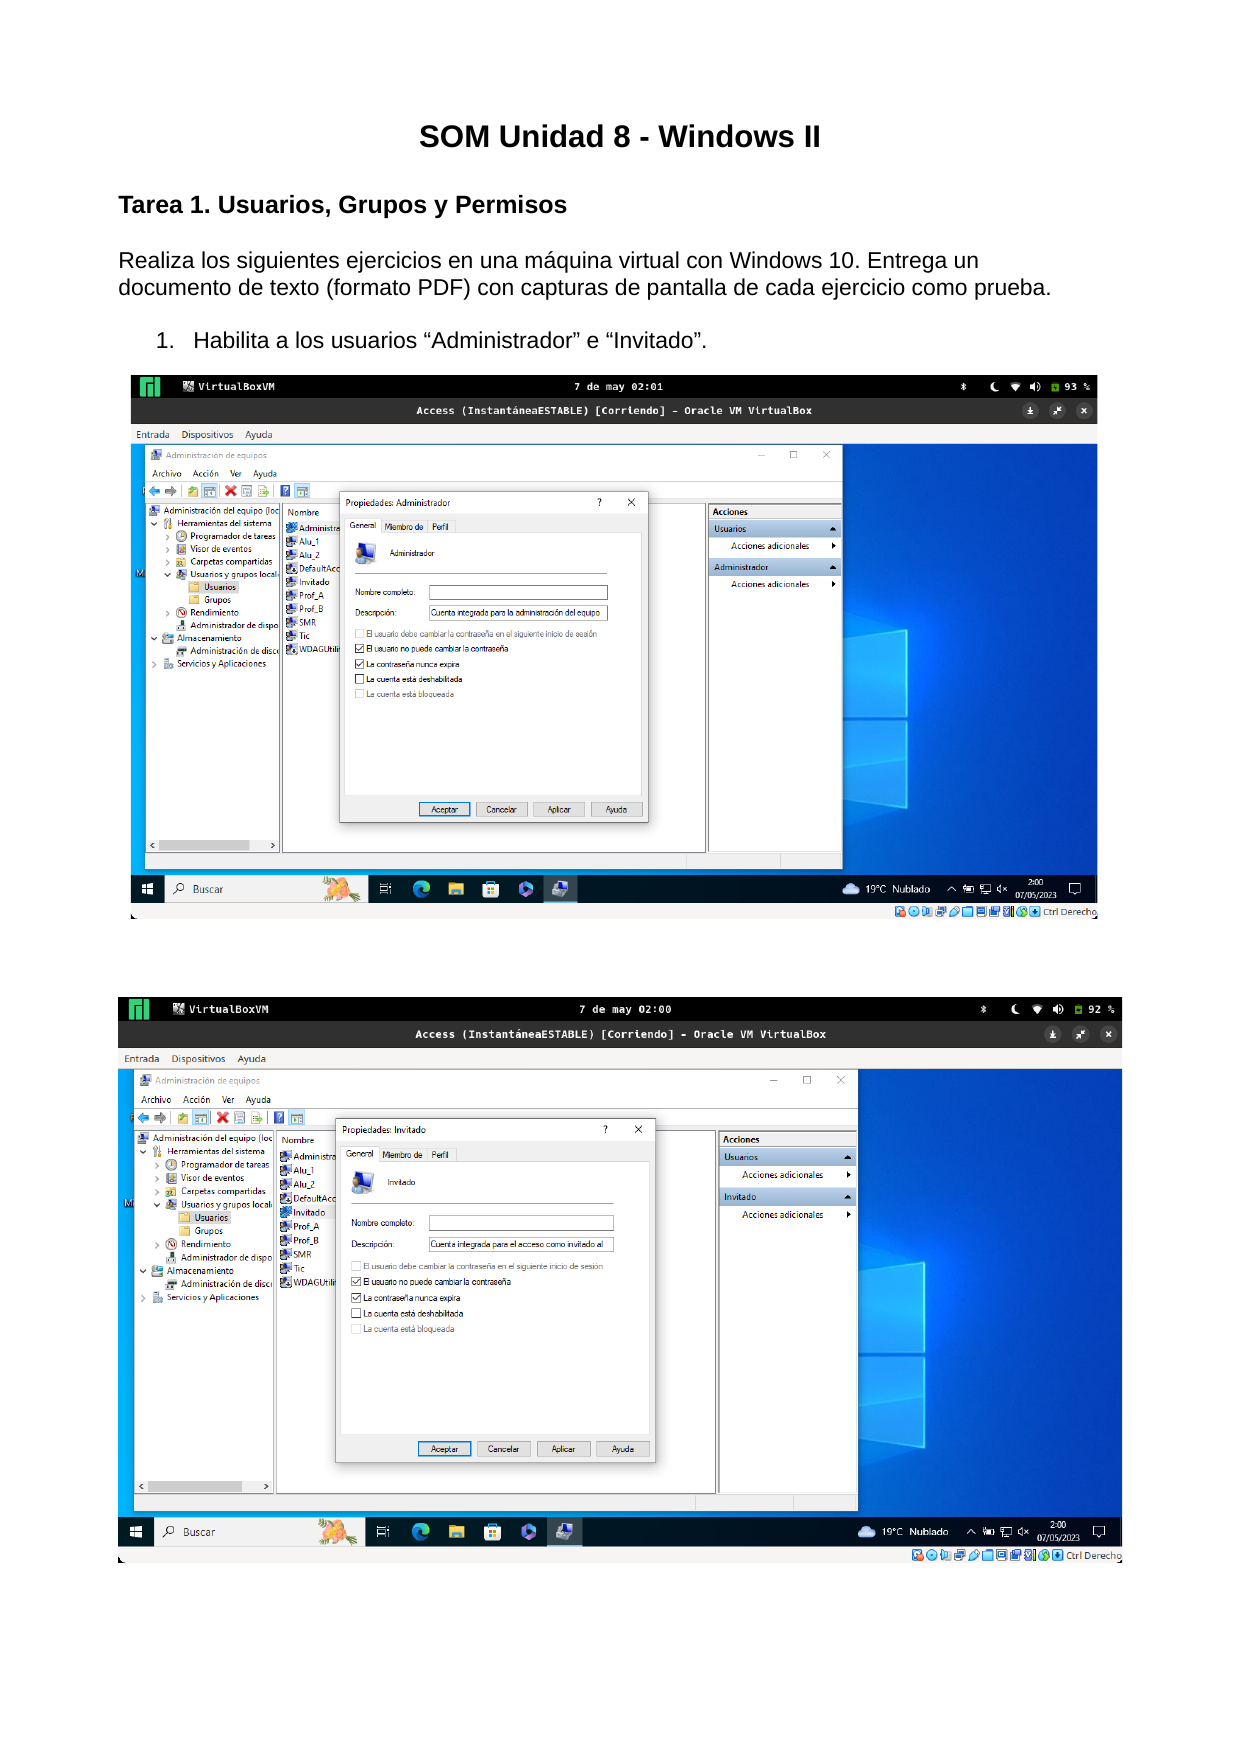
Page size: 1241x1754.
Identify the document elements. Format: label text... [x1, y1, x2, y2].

picture [118, 997, 1123, 1563]
text Realiza los siguientes ejercicios en una máquina virtual con Windows 10. Entrega un [118, 247, 1122, 274]
list Habilita a los usuarios “Administrador” e “Invitado”. [156, 327, 1122, 353]
text SOM Unidad 8 - Windows II [118, 118, 1122, 154]
picture [130, 375, 1098, 919]
text Tarea 1. Usuarios, Grupos y Permisos [118, 190, 1122, 219]
text documento de texto (formato PDF) con capturas de pantalla de cada ejercicio como prueba. [118, 274, 1122, 300]
